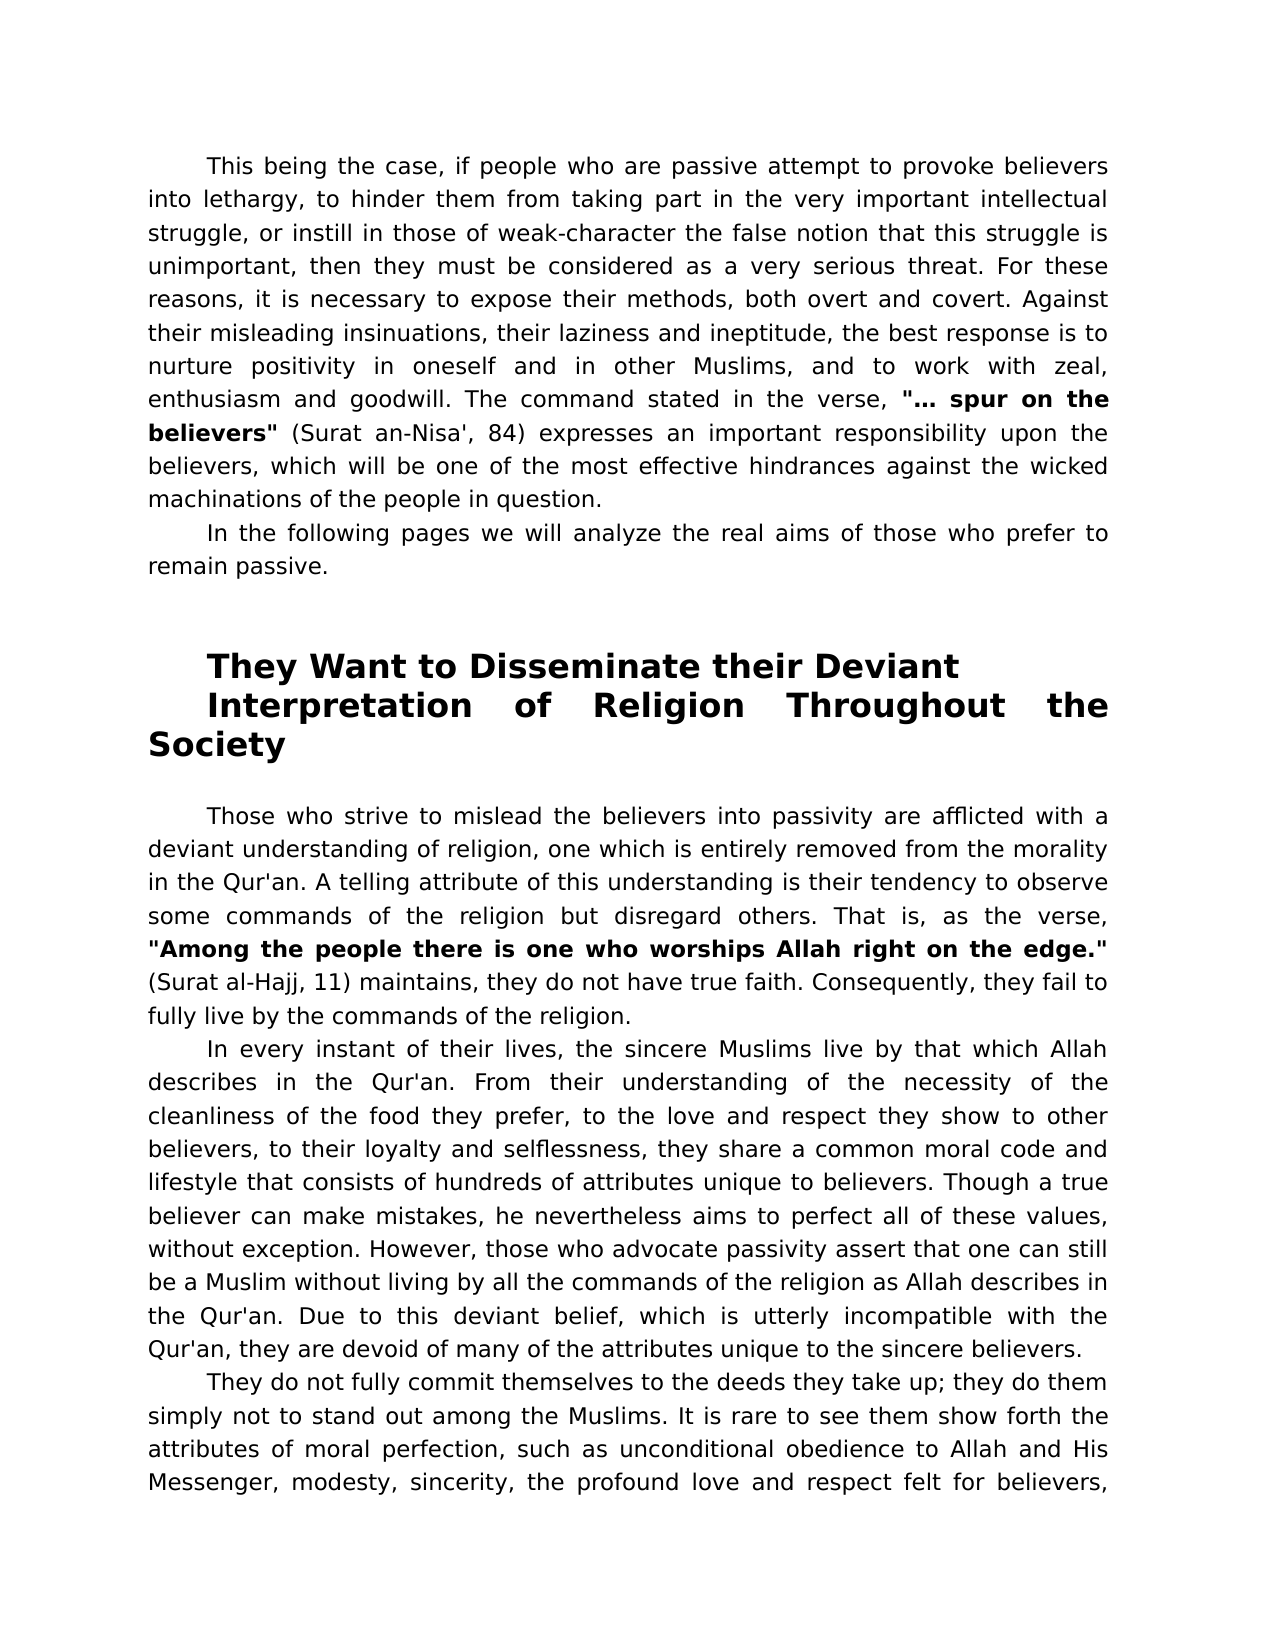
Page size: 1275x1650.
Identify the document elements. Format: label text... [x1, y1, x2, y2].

text In the following pages we will analyze the real aims of those who prefer to remain passive. [148, 514, 1110, 581]
text In every instant of their lives, the sincere Muslims live by that which Allah describes in the Qur'an. From their understanding of the necessity of the cleanliness of the food they prefer, to the love and respect they show to other believers, to their loyalty and selflessness, they share a common moral code and lifestyle that consists of hundreds of attributes unique to believers. Though a true believer can make mistakes, he nevertheless aims to perfect all of these values, without exception. However, those who advocate passivity assert that one can still be a Muslim without living by all the commands of the religion as Allah describes in the Qur'an. Due to this deviant belief, which is utterly incompatible with the Qur'an, they are devoid of many of the attributes unique to the sincere believers. [148, 1031, 1110, 1364]
text They Want to Disseminate their Deviant [148, 648, 1110, 686]
text Those who strive to mislead the believers into passivity are afflicted with a deviant understanding of religion, one which is entirely removed from the morality in the Qur'an. A telling attribute of this understanding is their tendency to observe some commands of the religion but disregard others. That is, as the verse, "Among the people there is one who worships Allah right on the edge." (Surat al-Hajj, 11) maintains, they do not have true faith. Consequently, they fail to fully live by the commands of the religion. [148, 797, 1110, 1031]
text This being the case, if people who are passive attempt to provoke believers into lethargy, to hinder them from taking part in the very important intellectual struggle, or instill in those of weak-character the false notion that this struggle is unimportant, then they must be considered as a very serious threat. For these reasons, it is necessary to expose their methods, both overt and covert. Against their misleading insinuations, their laziness and ineptitude, the best response is to nurture positivity in oneself and in other Muslims, and to work with zeal, enthusiasm and goodwill. The command stated in the verse, "… spur on the believers" (Surat an-Nisa', 84) expresses an important responsibility upon the believers, which will be one of the most effective hindrances against the wicked machinations of the people in question. [148, 148, 1110, 514]
text They do not fully commit themselves to the deeds they take up; they do them simply not to stand out among the Muslims. It is rare to see them show forth the attributes of moral perfection, such as unconditional obedience to Allah and His Messenger, modesty, sincerity, the profound love and respect felt for believers, [148, 1364, 1110, 1497]
text Interpretation of Religion Throughout the Society [148, 686, 1110, 764]
